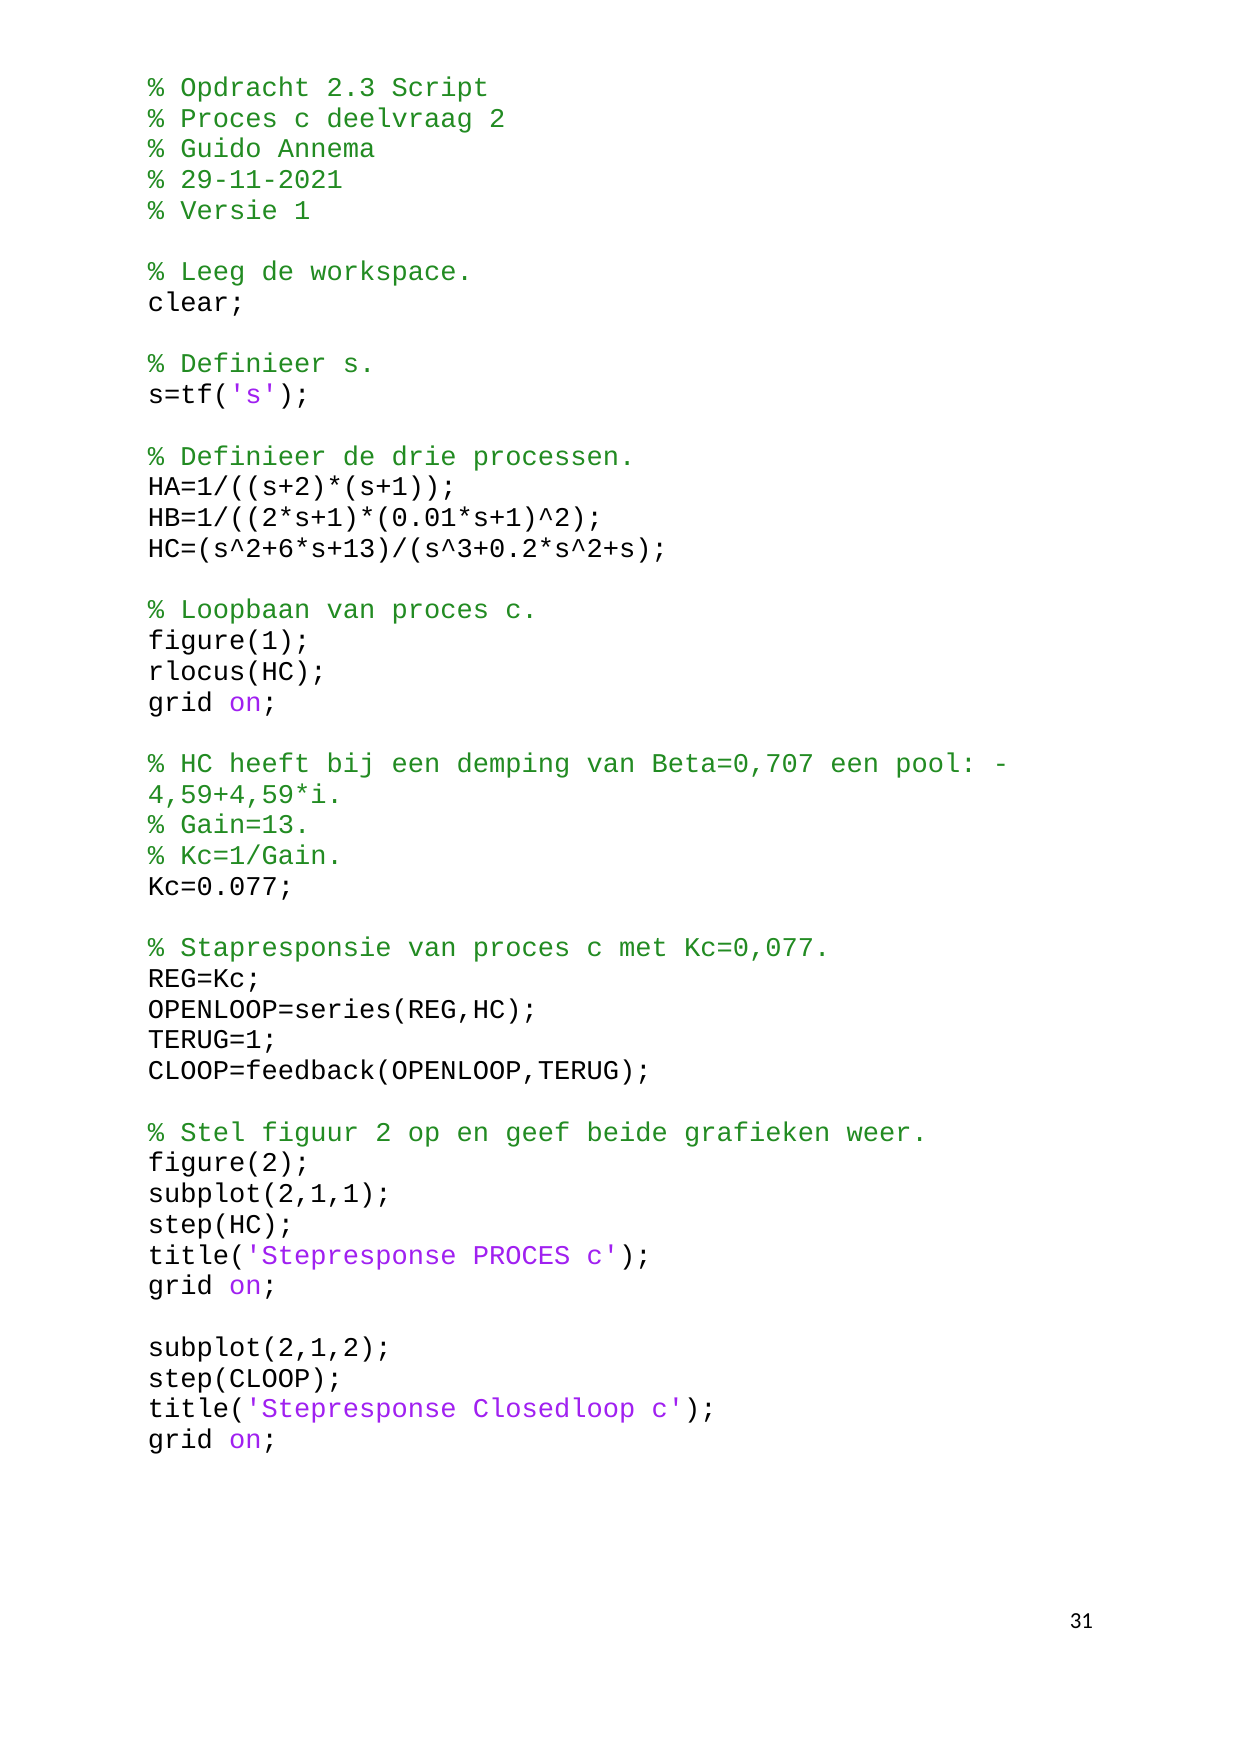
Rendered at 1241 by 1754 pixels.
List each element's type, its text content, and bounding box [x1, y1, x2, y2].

text REG=Kc; [148, 965, 1093, 996]
text HB=1/((2*s+1)*(0.01*s+1)^2); [148, 504, 1093, 535]
text % Definieer s. [148, 350, 1093, 381]
text grid on; [148, 688, 1093, 719]
text % Leeg de workspace. [148, 258, 1093, 289]
text clear; [148, 289, 1093, 319]
text CLOOP=feedback(OPENLOOP,TERUG); [148, 1057, 1093, 1088]
text figure(1); [148, 627, 1093, 658]
text subplot(2,1,2); [148, 1334, 1093, 1364]
text figure(2); [148, 1149, 1093, 1180]
text % HC heeft bij een demping van Beta=0,707 een pool: -4,59+4,59*i. [148, 750, 1093, 811]
text rlocus(HC); [148, 658, 1093, 688]
text % 29-11-2021 [148, 166, 1093, 197]
text % Proces c deelvraag 2 [148, 104, 1093, 135]
text step(HC); [148, 1211, 1093, 1241]
text % Opdracht 2.3 Script [148, 74, 1093, 104]
text TERUG=1; [148, 1026, 1093, 1057]
text % Versie 1 [148, 197, 1093, 227]
text HC=(s^2+6*s+13)/(s^3+0.2*s^2+s); [148, 535, 1093, 565]
text % Kc=1/Gain. [148, 842, 1093, 873]
text Kc=0.077; [148, 873, 1093, 903]
text % Stel figuur 2 op en geef beide grafieken weer. [148, 1118, 1093, 1149]
text s=tf('s'); [148, 381, 1093, 412]
text subplot(2,1,1); [148, 1180, 1093, 1211]
text % Definieer de drie processen. [148, 442, 1093, 473]
text title('Stepresponse Closedloop c'); [148, 1395, 1093, 1426]
text grid on; [148, 1426, 1093, 1457]
text HA=1/((s+2)*(s+1)); [148, 473, 1093, 504]
text % Gain=13. [148, 811, 1093, 842]
text % Guido Annema [148, 135, 1093, 166]
text OPENLOOP=series(REG,HC); [148, 996, 1093, 1026]
text title('Stepresponse PROCES c'); [148, 1241, 1093, 1272]
text % Stapresponsie van proces c met Kc=0,077. [148, 934, 1093, 965]
text % Loopbaan van proces c. [148, 596, 1093, 627]
text step(CLOOP); [148, 1364, 1093, 1395]
text grid on; [148, 1272, 1093, 1303]
